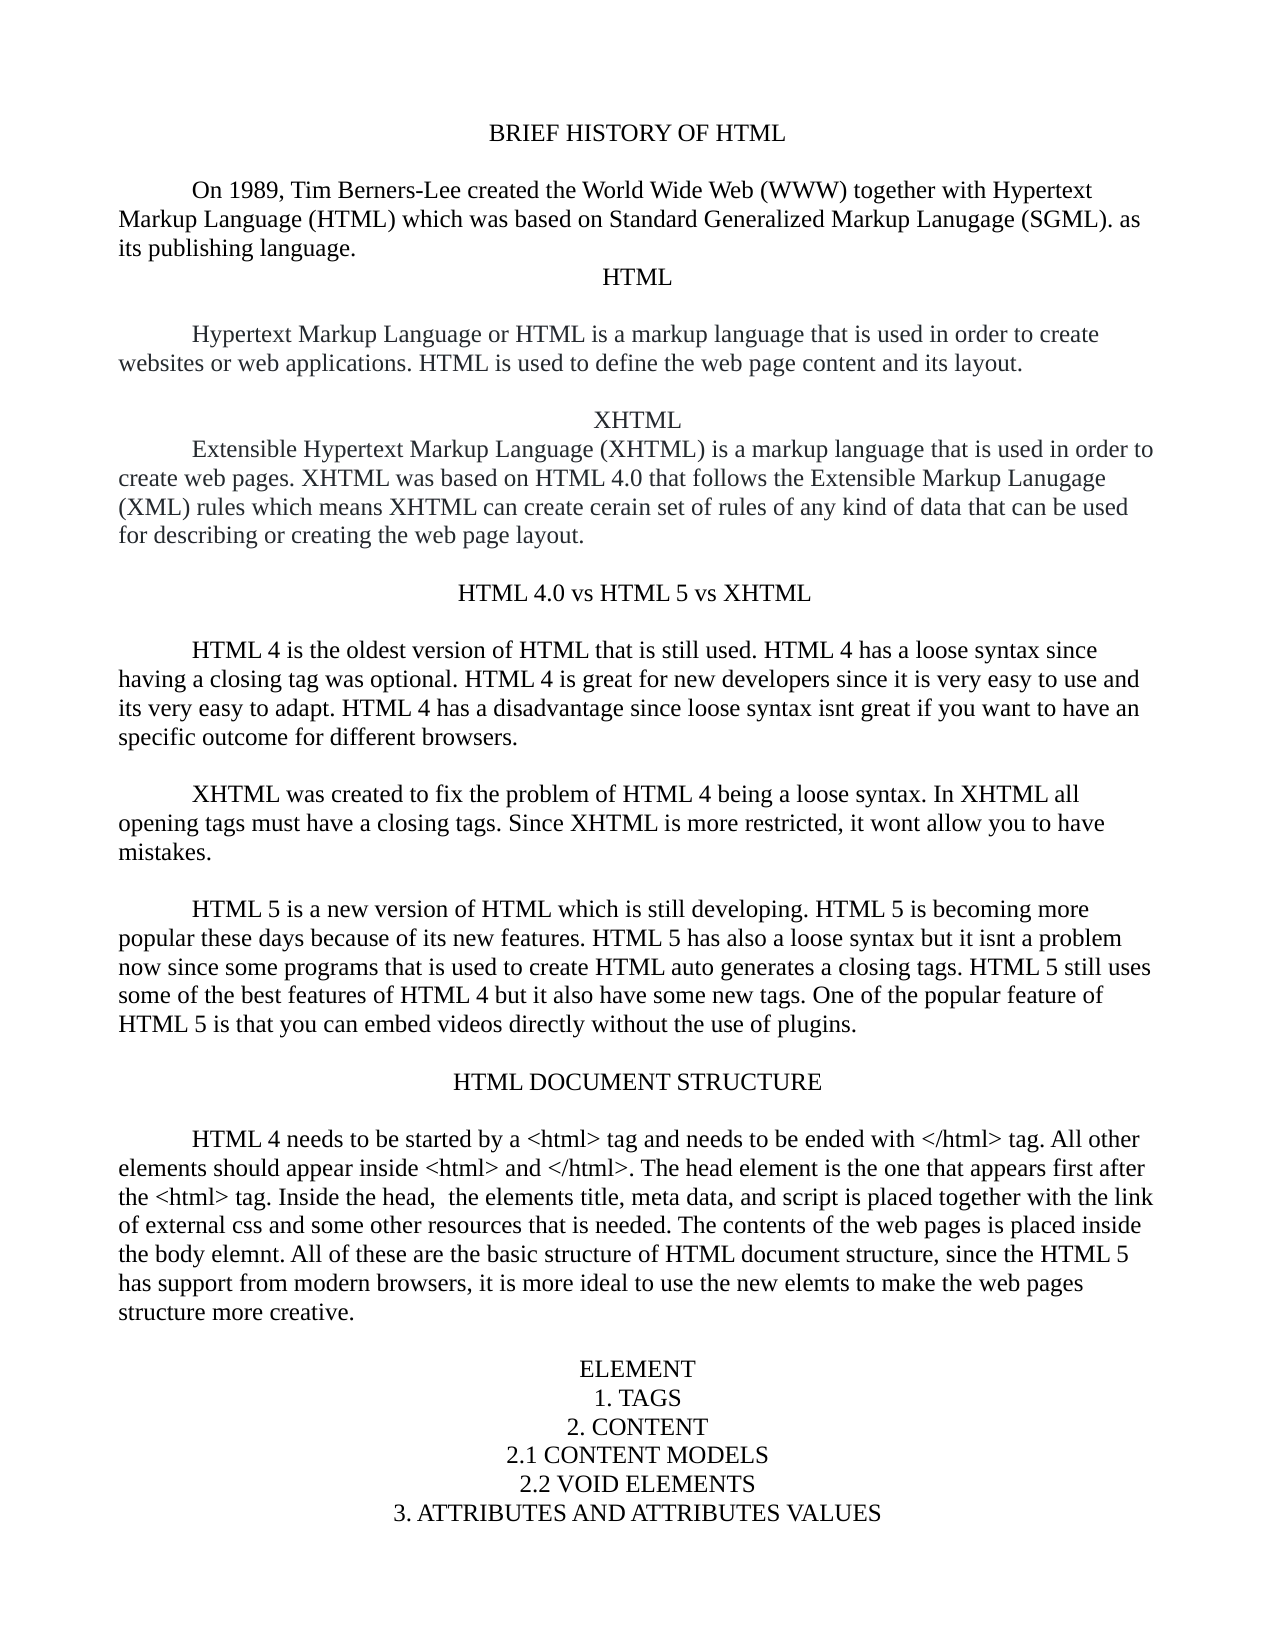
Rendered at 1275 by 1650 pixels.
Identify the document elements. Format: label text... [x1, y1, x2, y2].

text 1. TAGS 2. CONTENT [118, 1383, 1157, 1441]
text On 1989, Tim Berners-Lee created the World Wide Web (WWW) together with Hypertext Markup Language (HTML) which was based on Standard Generalized Markup Lanugage (SGML). as its publishing language. [118, 176, 1157, 262]
text HTML 5 is a new version of HTML which is still developing. HTML 5 is becoming more popular these days because of its new features. HTML 5 has also a loose syntax but it isnt a problem now since some programs that is used to create HTML auto generates a closing tags. HTML 5 still uses some of the best features of HTML 4 but it also have some new tags. One of the popular feature of HTML 5 is that you can embed videos directly without the use of plugins. [118, 894, 1157, 1038]
text 2.1 CONTENT MODELS 2.2 VOID ELEMENTS 3. ATTRIBUTES AND ATTRIBUTES VALUES [118, 1441, 1157, 1527]
text HTML DOCUMENT STRUCTURE [118, 1067, 1157, 1096]
text HTML [118, 262, 1157, 291]
text HTML 4 is the oldest version of HTML that is still used. HTML 4 has a loose syntax since having a closing tag was optional. HTML 4 is great for new developers since it is very easy to use and its very easy to adapt. HTML 4 has a disadvantage since loose syntax isnt great if you want to have an specific outcome for different browsers. [118, 636, 1157, 751]
text HTML 4 needs to be started by a <html> tag and needs to be ended with </html> tag. All other elements should appear inside <html> and </html>. The head element is the one that appears first after the <html> tag. Inside the head, the elements title, meta data, and script is placed together with the link of external css and some other resources that is needed. The contents of the web pages is placed inside the body elemnt. All of these are the basic structure of HTML document structure, since the HTML 5 has support from modern browsers, it is more ideal to use the new elemts to make the web pages structure more creative. [118, 1124, 1157, 1326]
text HTML 4.0 vs HTML 5 vs XHTML [118, 578, 1157, 607]
text Extensible Hypertext Markup Language (XHTML) is a markup language that is used in order to create web pages. XHTML was based on HTML 4.0 that follows the Extensible Markup Lanugage (XML) rules which means XHTML can create cerain set of rules of any kind of data that can be used for describing or creating the web page layout. [118, 434, 1157, 549]
text Hypertext Markup Language or HTML is a markup language that is used in order to create websites or web applications. HTML is used to define the web page content and its layout. [118, 319, 1157, 377]
text XHTML [118, 406, 1157, 434]
text XHTML was created to fix the problem of HTML 4 being a loose syntax. In XHTML all opening tags must have a closing tags. Since XHTML is more restricted, it wont allow you to have mistakes. [118, 779, 1157, 866]
text BRIEF HISTORY OF HTML [118, 118, 1157, 147]
text ELEMENT [118, 1354, 1157, 1383]
